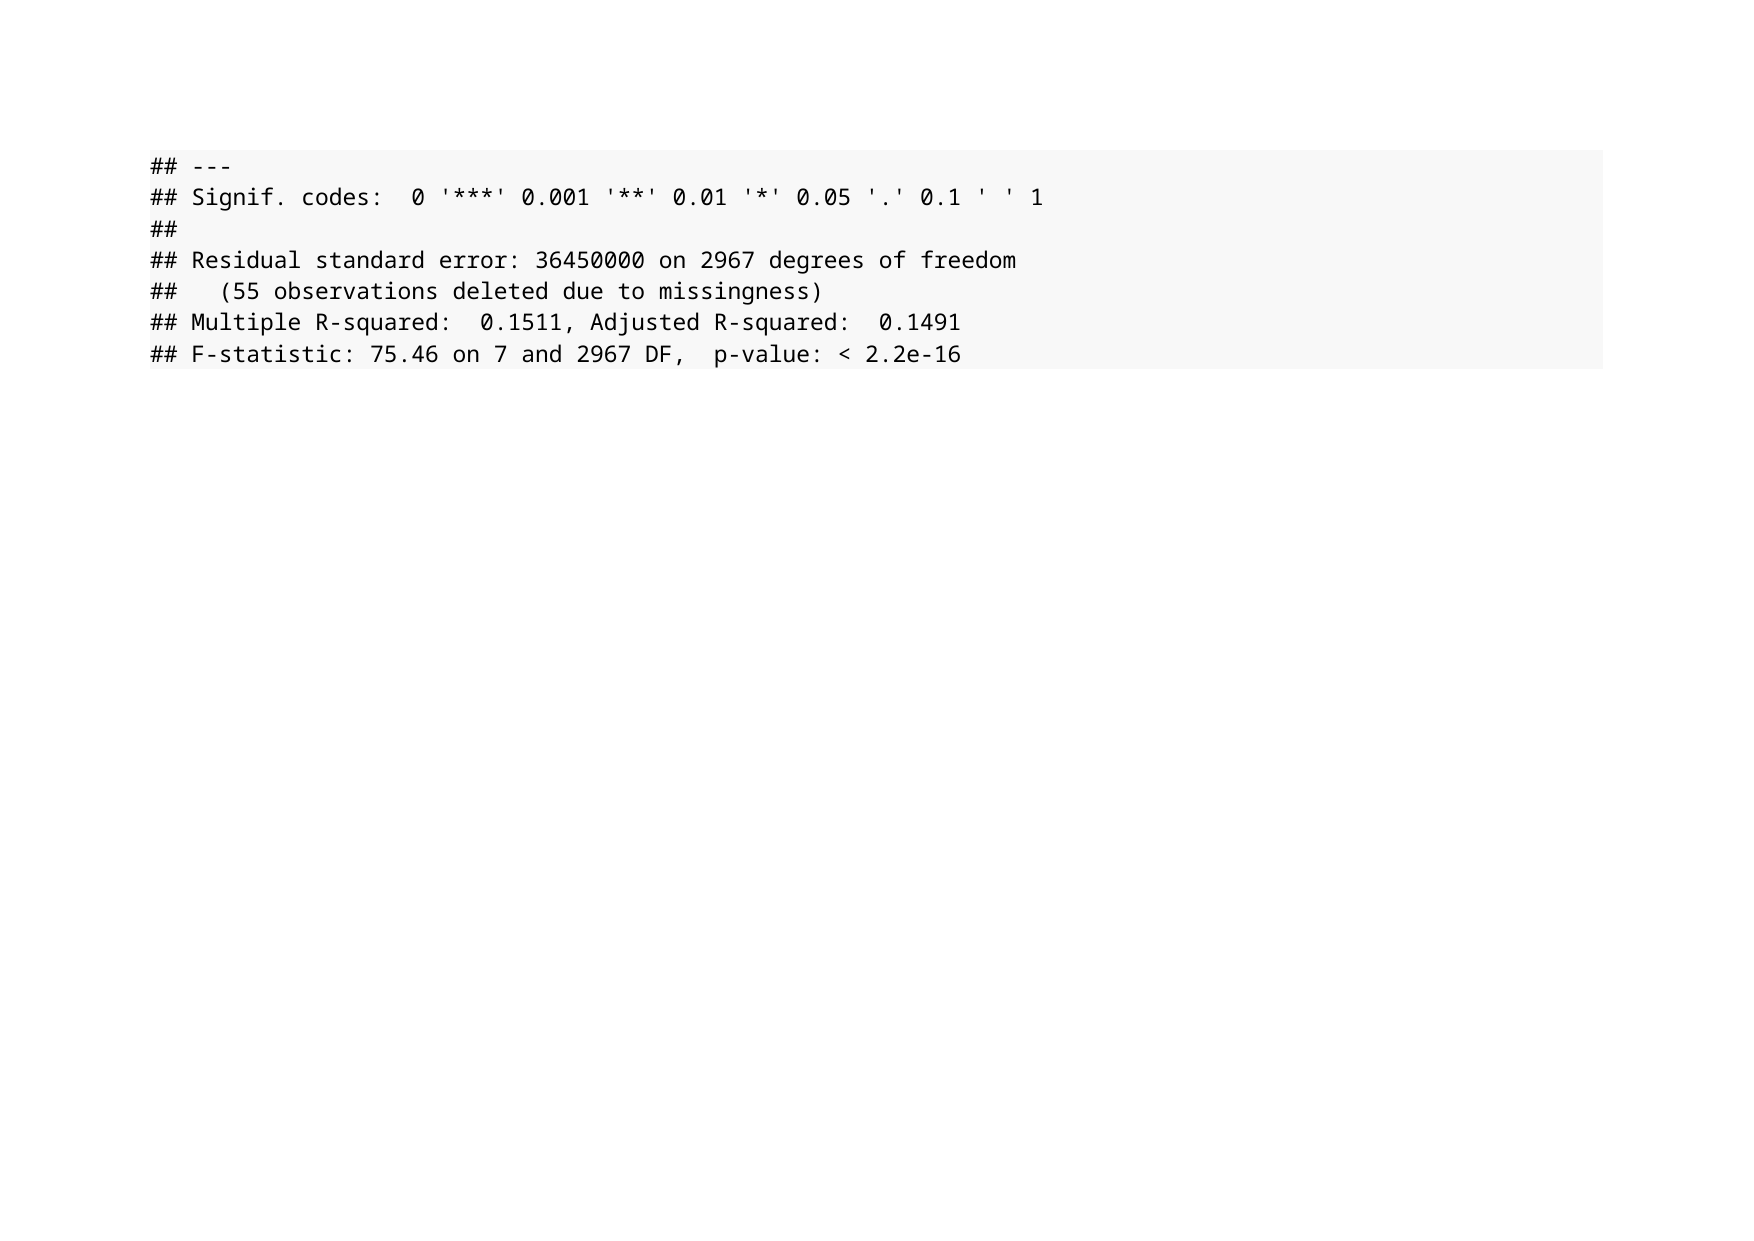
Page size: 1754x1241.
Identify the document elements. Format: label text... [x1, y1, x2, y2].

text ## --- ## Signif. codes: 0 '***' 0.001 '**' 0.01 '*' 0.05 '.' 0.1 ' ' 1 ## ## Residual standard error: 36450000 on 2967 degrees of freedom ## (55 observations deleted due to missingness) ## Multiple R-squared: 0.1511, Adjusted R-squared: 0.1491 ## F-statistic: 75.46 on 7 and 2967 DF, p-value: < 2.2e-16 [150, 150, 1603, 369]
